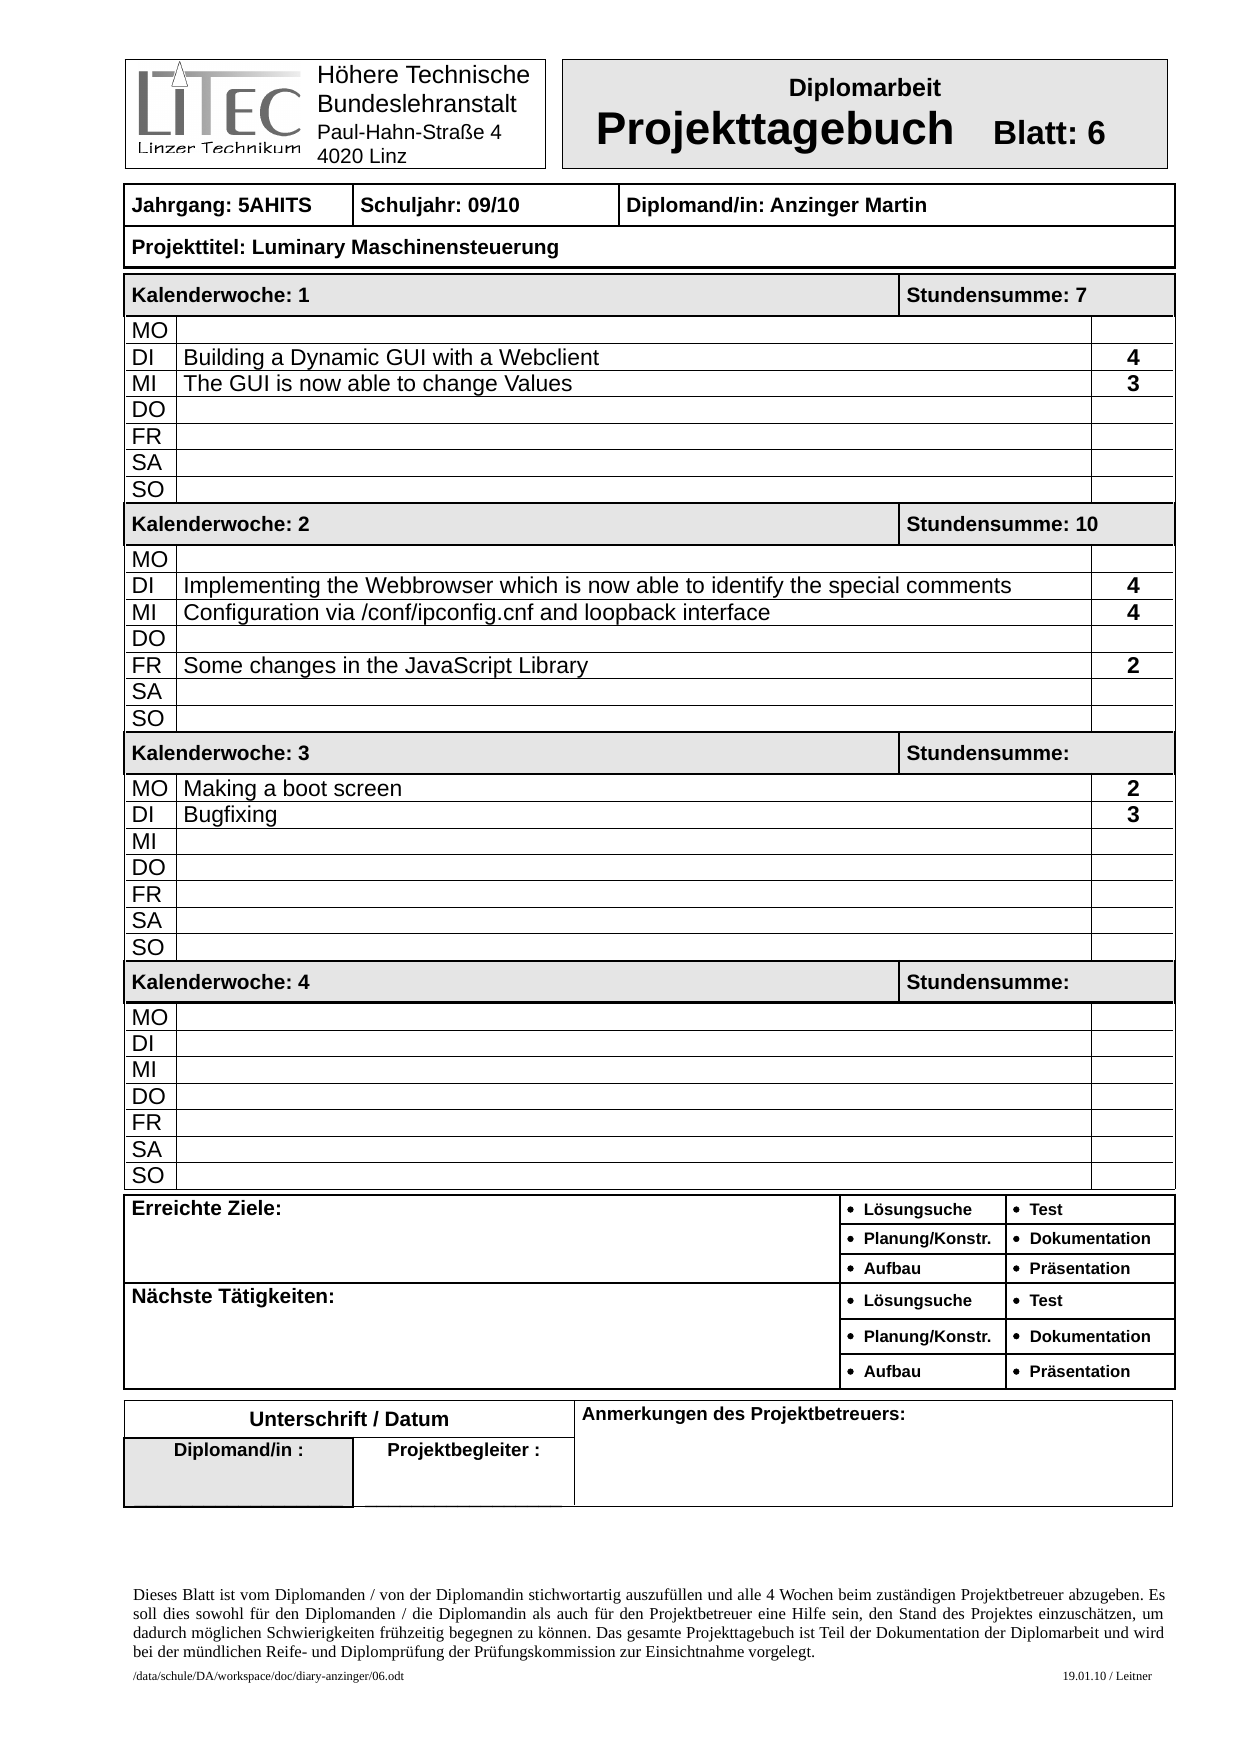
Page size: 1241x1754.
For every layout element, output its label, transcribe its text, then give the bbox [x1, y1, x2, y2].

table_cell [177, 1004, 1091, 1030]
table_cell [1092, 678, 1175, 704]
table_cell [1092, 544, 1175, 572]
table_cell Making a boot screen [177, 775, 1091, 801]
table_cell [1092, 933, 1175, 960]
table_cell Projekttitel: Luminary Maschinensteuerung [125, 227, 1174, 266]
table_cell Kalenderwoche: 2 [125, 502, 898, 544]
table_cell SA [125, 678, 176, 704]
table_cell MI [125, 828, 176, 854]
table_header Diplomand/in: Anzinger Martin [620, 185, 1174, 225]
table_cell DO [125, 1083, 176, 1109]
table_cell [1092, 396, 1175, 423]
table_cell Kalenderwoche: 3 [125, 731, 898, 773]
table_header Erreichte Ziele: [125, 1196, 839, 1282]
table_cell [177, 477, 1091, 502]
table_cell MO [125, 315, 176, 343]
table_cell [1092, 625, 1175, 652]
table_cell  Dokumentation [1007, 1225, 1174, 1252]
table_cell [1092, 476, 1175, 502]
table_cell [177, 450, 1091, 476]
table_cell [1092, 1162, 1175, 1189]
table_cell [177, 1137, 1091, 1162]
table_cell Stundensumme: [900, 960, 1174, 1001]
table_cell SO [125, 1162, 176, 1189]
table_cell DI [125, 1030, 176, 1056]
table_cell [177, 1031, 1091, 1056]
table_cell DI [125, 572, 176, 599]
table_cell [177, 1163, 1091, 1189]
table_header Schuljahr: 09/10 [354, 185, 618, 225]
table_cell [1092, 880, 1175, 907]
table_cell  Lösungsuche [841, 1284, 1005, 1317]
table_cell Bugfixing [177, 802, 1091, 827]
table_header  Test [1007, 1196, 1174, 1223]
table_cell [1092, 1001, 1175, 1030]
table_cell The GUI is now able to change Values [177, 371, 1091, 396]
table_cell FR [125, 880, 176, 907]
table_cell [1092, 854, 1175, 880]
table_header  Lösungsuche [841, 1196, 1005, 1223]
table_cell [177, 881, 1091, 907]
table_cell  Aufbau [841, 1355, 1005, 1388]
table_cell [1092, 1136, 1175, 1162]
table_cell Some changes in the JavaScript Library [177, 653, 1091, 678]
table_cell [177, 1110, 1091, 1136]
table_cell 2 [1092, 652, 1175, 678]
table_cell  Planung/Konstr. [841, 1225, 1005, 1252]
table_cell SA [125, 449, 176, 476]
table_cell SO [125, 705, 176, 731]
table_cell [177, 1084, 1091, 1109]
table_cell FR [125, 423, 176, 449]
table_cell Diplomand/in : __________________ [125, 1439, 352, 1506]
table_cell [1092, 907, 1175, 933]
table_cell [1092, 1056, 1175, 1083]
table_cell [1092, 828, 1175, 854]
table_cell MO [125, 1001, 176, 1030]
table_cell DO [125, 854, 176, 880]
table_cell [177, 679, 1091, 704]
table_cell SO [125, 476, 176, 502]
table_cell [177, 829, 1091, 854]
table_cell Stundensumme: [900, 731, 1174, 773]
table_cell  Aufbau [841, 1255, 1005, 1282]
table_cell [177, 908, 1091, 933]
table_header Anmerkungen des Projektbetreuers: [574, 1401, 1172, 1506]
table_cell [177, 546, 1091, 572]
table_cell [177, 626, 1091, 652]
table_cell  Test [1007, 1284, 1174, 1317]
table_cell 3 [1092, 370, 1175, 396]
table_cell MO [125, 773, 176, 801]
table_cell MI [125, 370, 176, 396]
table_header Jahrgang: 5AHITS [125, 185, 352, 225]
table_cell  Planung/Konstr. [841, 1320, 1005, 1353]
table_cell Projektbegleiter : _________________ [354, 1438, 574, 1506]
table_cell [1092, 1083, 1175, 1109]
table_cell Nächste Tätigkeiten: [125, 1284, 839, 1388]
table_cell [1092, 705, 1175, 731]
table_cell [177, 397, 1091, 423]
table_cell 2 [1092, 773, 1175, 801]
table_cell 4 [1092, 572, 1175, 599]
table_cell [1092, 449, 1175, 476]
table_cell 3 [1092, 801, 1175, 827]
table_header Kalenderwoche: 1 [125, 275, 898, 315]
table_cell [177, 317, 1091, 343]
table_cell MO [125, 544, 176, 572]
table_cell  Dokumentation [1007, 1320, 1174, 1353]
table_cell MI [125, 1056, 176, 1083]
table_cell Kalenderwoche: 4 [125, 960, 898, 1001]
table_cell DI [125, 343, 176, 370]
table_cell 4 [1092, 343, 1175, 370]
table_cell DO [125, 625, 176, 652]
table_cell DO [125, 396, 176, 423]
table_cell Stundensumme: 10 [900, 502, 1174, 544]
table_cell Implementing the Webbrowser which is now able to identify the special comments [177, 573, 1091, 599]
table_cell [177, 934, 1091, 960]
table_cell SA [125, 1136, 176, 1162]
table_cell [1092, 423, 1175, 449]
table_cell [177, 424, 1091, 449]
table_cell [177, 1057, 1091, 1083]
table_cell DI [125, 801, 176, 827]
table_cell  Präsentation [1007, 1255, 1174, 1282]
table_cell [1092, 1030, 1175, 1056]
table_header Stundensumme: 7 [900, 275, 1174, 315]
table_cell  Präsentation [1007, 1355, 1174, 1388]
table_cell Configuration via /conf/ipconfig.cnf and loopback interface [177, 600, 1091, 625]
table_cell SO [125, 933, 176, 960]
table_cell [1092, 1109, 1175, 1136]
table_cell Building a Dynamic GUI with a Webclient [177, 344, 1091, 370]
table_cell MI [125, 599, 176, 625]
table_header Unterschrift / Datum [125, 1401, 574, 1437]
table_cell 4 [1092, 599, 1175, 625]
table_cell SA [125, 907, 176, 933]
table_cell [1092, 315, 1175, 343]
table_cell [177, 855, 1091, 880]
table_cell FR [125, 1109, 176, 1136]
table_cell FR [125, 652, 176, 678]
table_cell [177, 706, 1091, 731]
